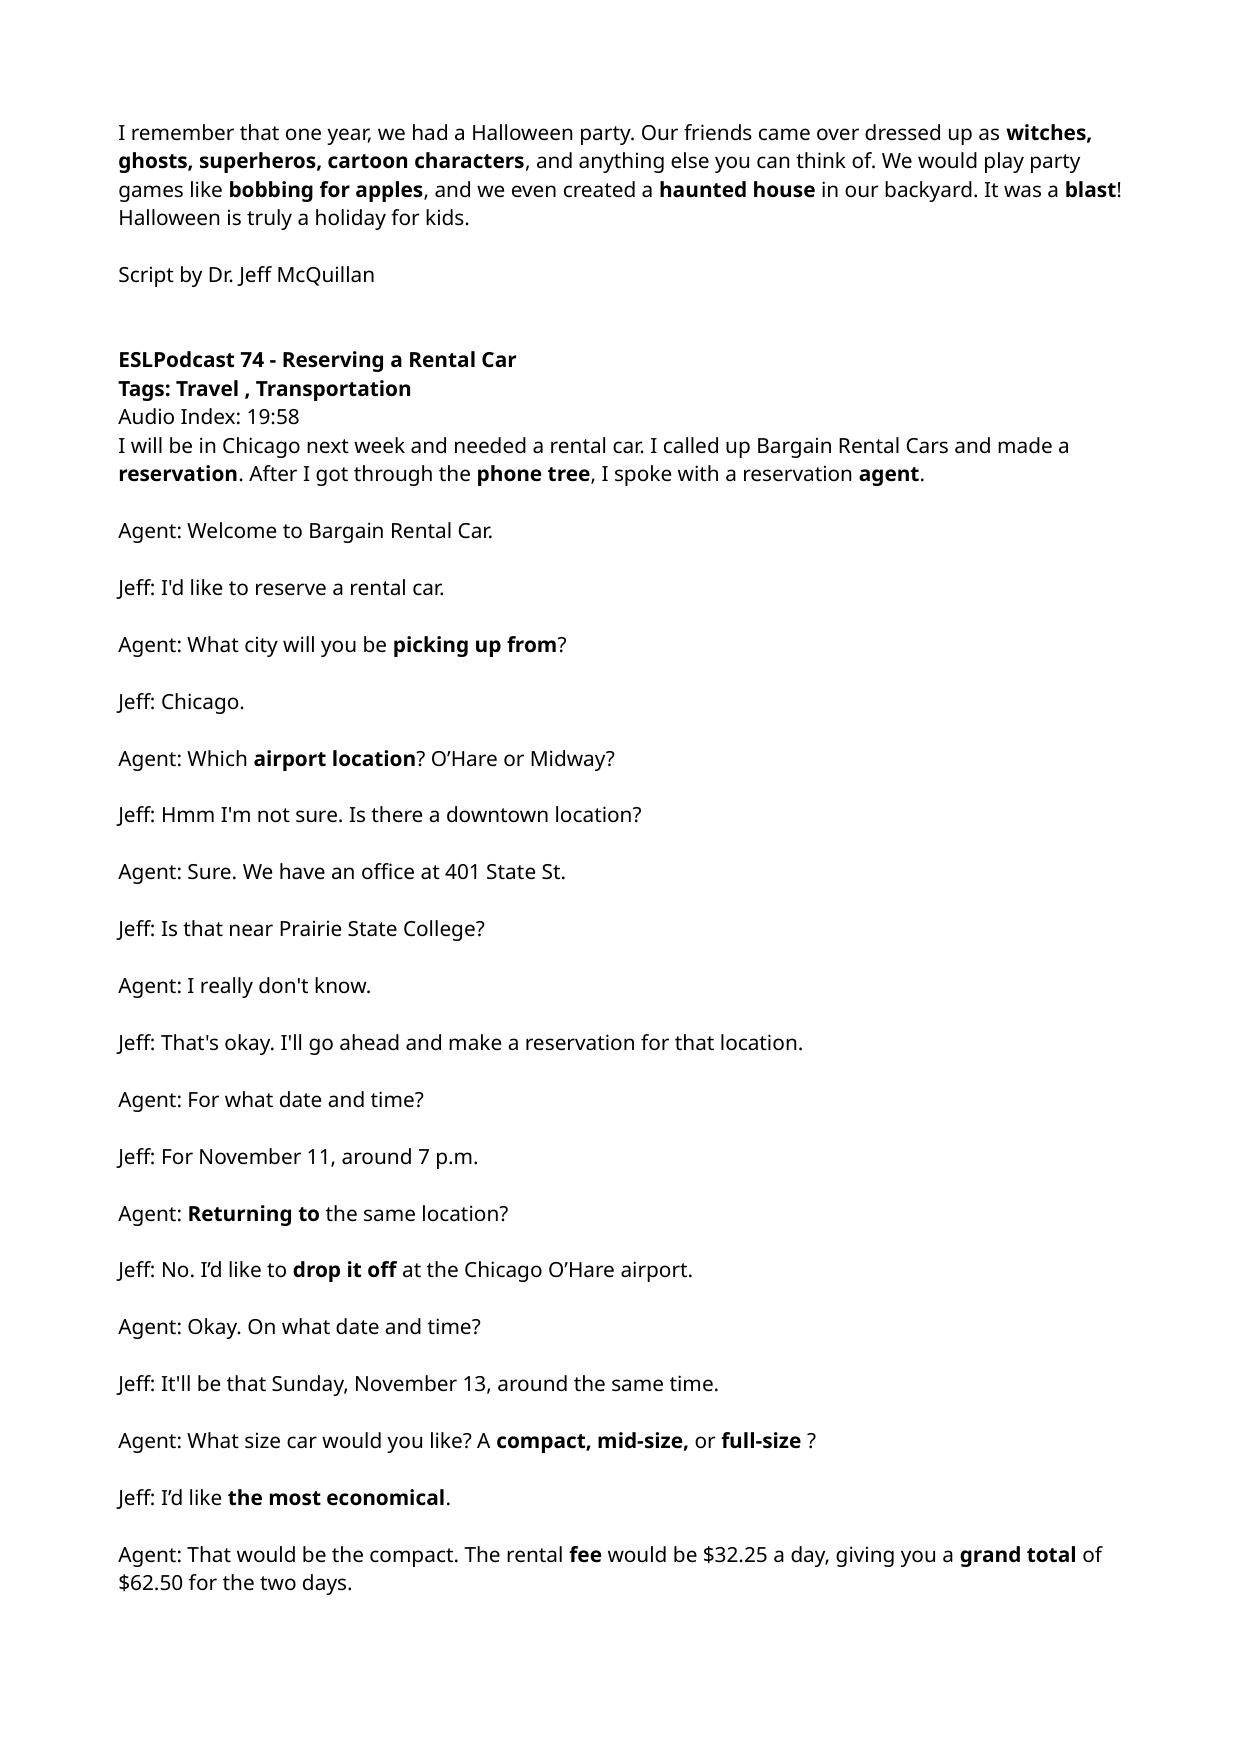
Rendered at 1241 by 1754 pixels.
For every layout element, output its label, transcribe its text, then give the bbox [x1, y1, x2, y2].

text ESLPodcast 74 - Reserving a Rental Car Tags: Travel , Transportation [118, 346, 1122, 402]
table_header Audio Index: 19:58 [118, 403, 1122, 431]
table_header I remember that one year, we had a Halloween party. Our friends came over dressed up as witches, ghosts, superheros, cartoon characters, and anything else you can think of. We would play party games like bobbing for apples, and we even created a haunted house in our backyard. It was a blast! Halloween is truly a holiday for kids. Script by Dr. Jeff McQuillan [118, 118, 1122, 289]
table_header I will be in Chicago next week and needed a rental car. I called up Bargain Rental Cars and made a reservation. After I got through the phone tree, I spoke with a reservation agent. Agent: Welcome to Bargain Rental Car. Jeff: I'd like to reserve a rental car. Agent: What city will you be picking up from? Jeff: Chicago. Agent: Which airport location? O’Hare or Midway? Jeff: Hmm I'm not sure. Is there a downtown location? Agent: Sure. We have an office at 401 State St. Jeff: Is that near Prairie State College? Agent: I really don't know. Jeff: That's okay. I'll go ahead and make a reservation for that location. Agent: For what date and time? Jeff: For November 11, around 7 p.m. Agent: Returning to the same location? Jeff: No. I’d like to drop it off at the Chicago O’Hare airport. Agent: Okay. On what date and time? Jeff: It'll be that Sunday, November 13, around the same time. Agent: What size car would you like? A compact, mid-size, or full-size ? Jeff: I’d like the most economical. Agent: That would be the compact. The rental fee would be $32.25 a day, giving you a grand total of $62.50 for the two days. [118, 431, 1122, 1625]
